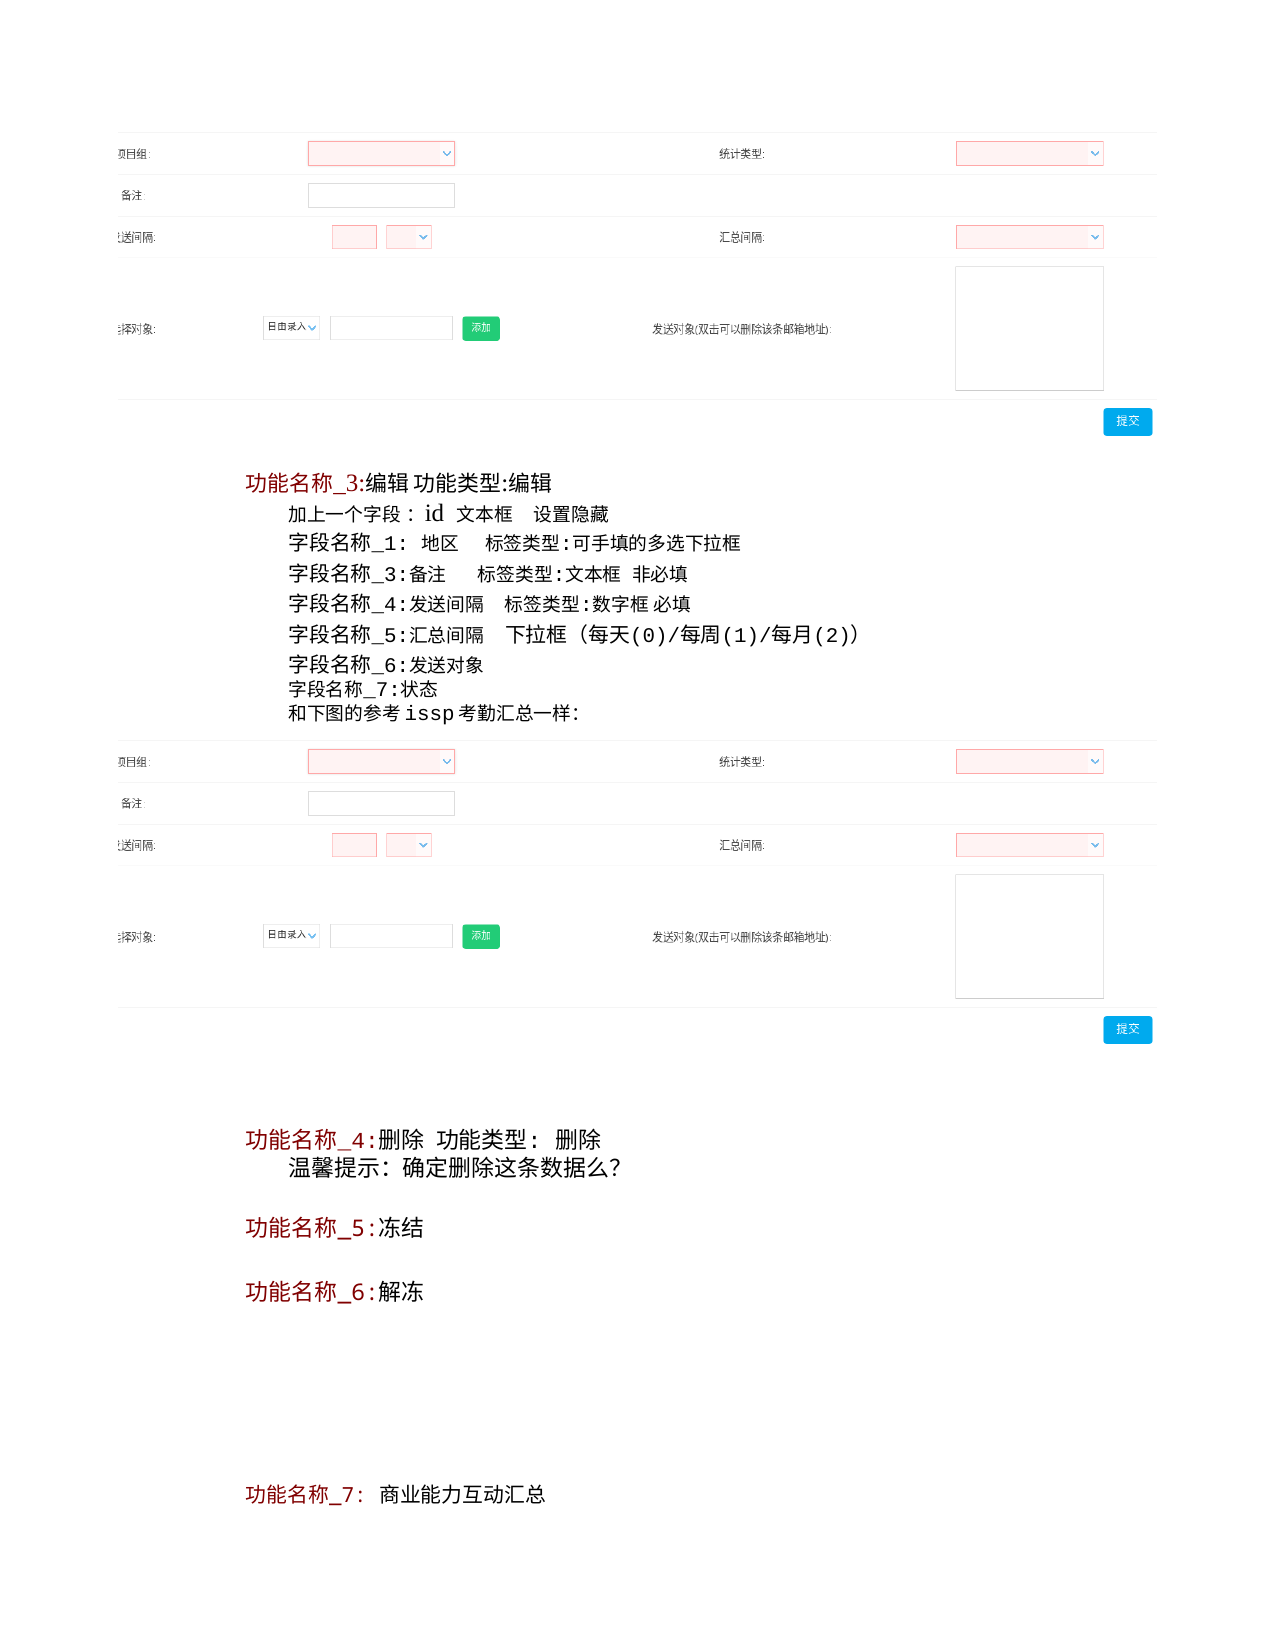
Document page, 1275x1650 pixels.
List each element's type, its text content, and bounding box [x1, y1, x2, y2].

picture [118, 118, 1157, 443]
text 字段名称_4:发送间隔 标签类型:数字框 必填 [118, 587, 1157, 618]
text 字段名称_6:发送对象 [118, 648, 1157, 679]
text 加上一个字段 ：id 文本框 设置隐藏 [118, 498, 1157, 527]
text 字段名称_3:备注 标签类型:文本框 非必填 [118, 557, 1157, 587]
text 功能名称_4:删除 功能类型: 删除 [118, 1122, 1157, 1155]
text 字段名称_5:汇总间隔 下拉框（每天(0)/每周(1)/每月(2)） [118, 618, 1157, 648]
text 和下图的参考issp考勤汇总一样： [118, 702, 1157, 726]
text 功能名称_3:编辑 功能类型:编辑 [118, 466, 1157, 498]
text 功能名称_6:解冻 [118, 1274, 1157, 1307]
text 温馨提示：确定删除这条数据么？ [118, 1155, 1157, 1183]
text 功能名称_7: 商业能力互动汇总 [118, 1478, 1157, 1508]
text 字段名称_7:状态 [118, 679, 1157, 702]
text 字段名称_1: 地区 标签类型:可手填的多选下拉框 [118, 527, 1157, 557]
picture [118, 726, 1157, 1051]
text 功能名称_5:冻结 [118, 1209, 1157, 1243]
